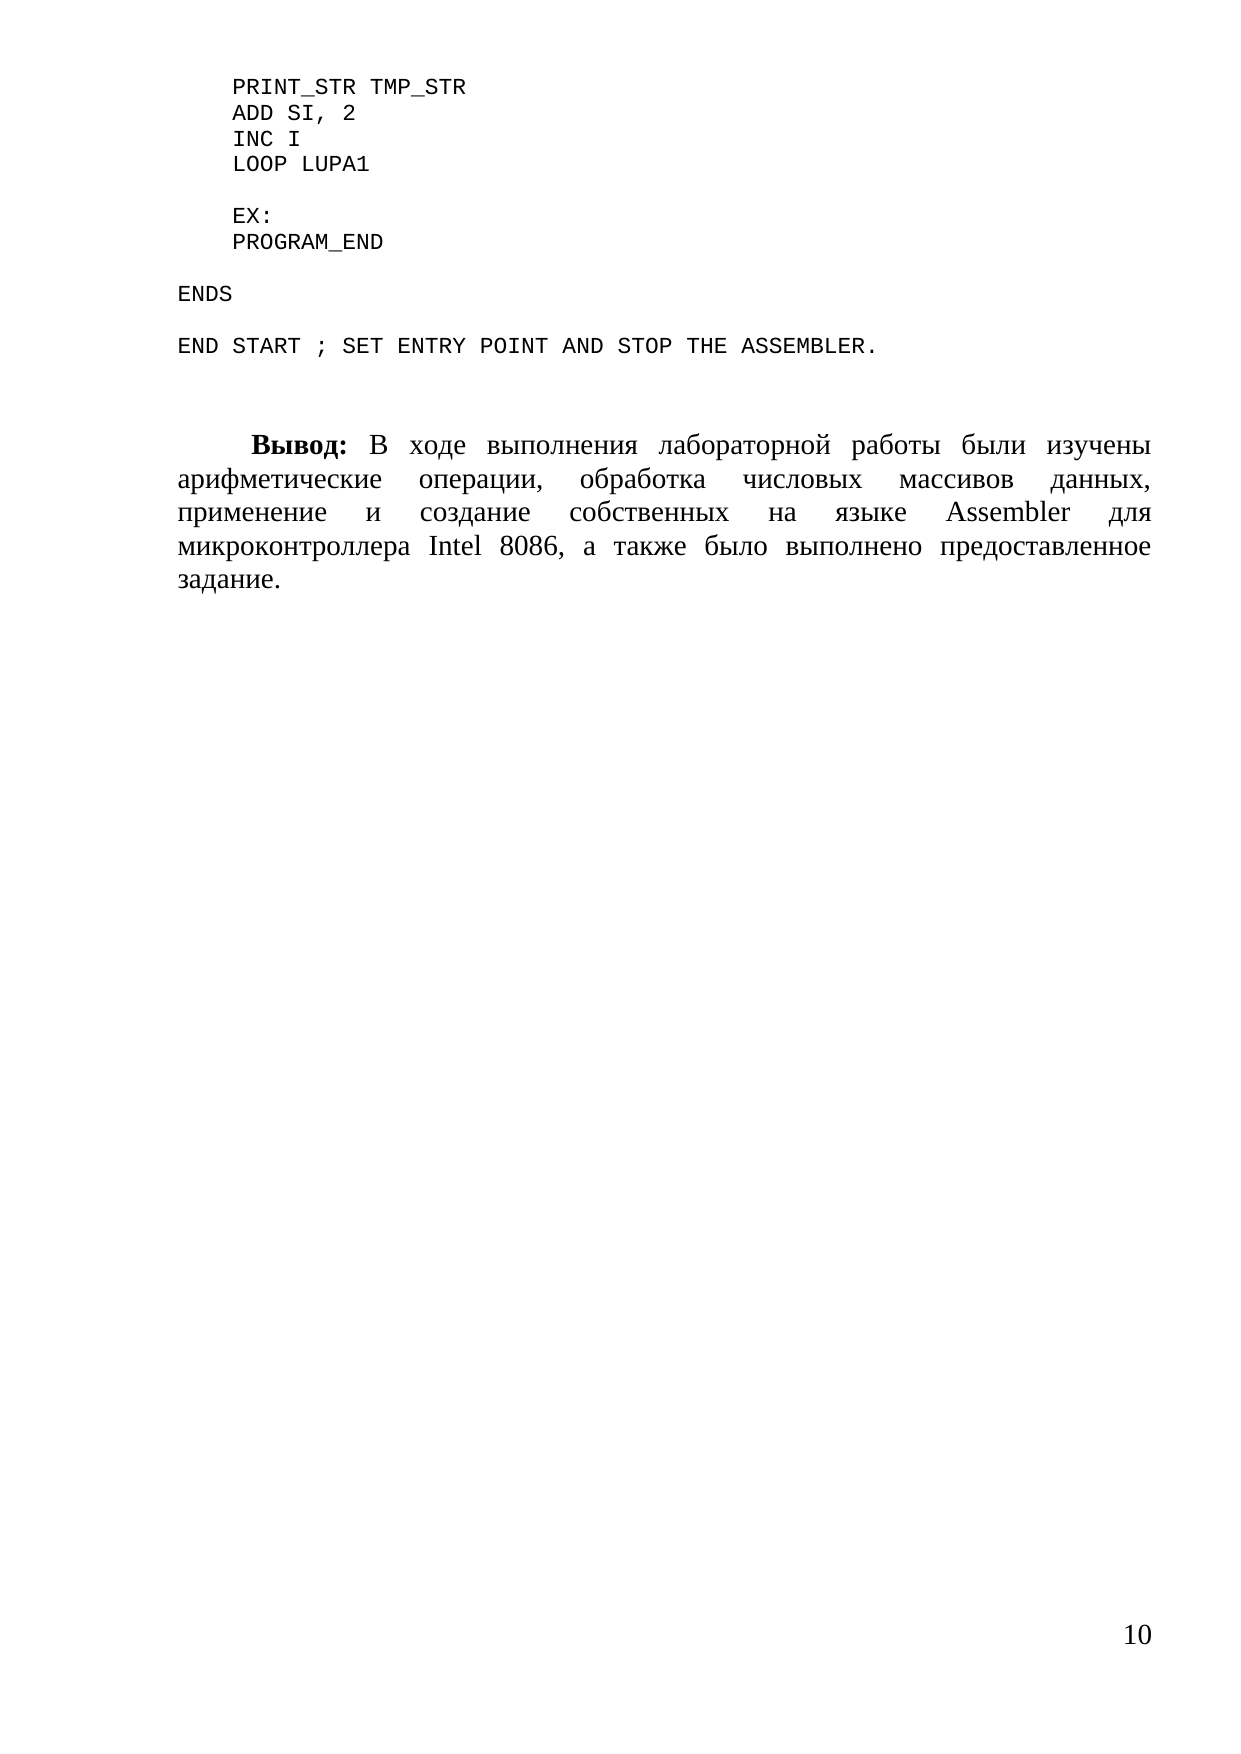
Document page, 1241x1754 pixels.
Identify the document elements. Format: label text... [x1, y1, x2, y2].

text EX: [177, 205, 1152, 231]
text LOOP LUPA1 [177, 153, 1152, 179]
text END START ; SET ENTRY POINT AND STOP THE ASSEMBLER. [177, 334, 1152, 360]
text PRINT_STR TMP_STR [177, 75, 1152, 101]
text ENDS [177, 282, 1152, 308]
text INC I [177, 127, 1152, 153]
text ADD SI, 2 [177, 101, 1152, 127]
text Вывод: В ходе выполнения лабораторной работы были изучены арифметические операции, обработка числовых массивов данных, применение и создание собственных на языке Assembler для микроконтроллера Intel 8086, а также было выполнено предоставленное задание. [177, 427, 1152, 595]
text PROGRAM_END [177, 231, 1152, 257]
